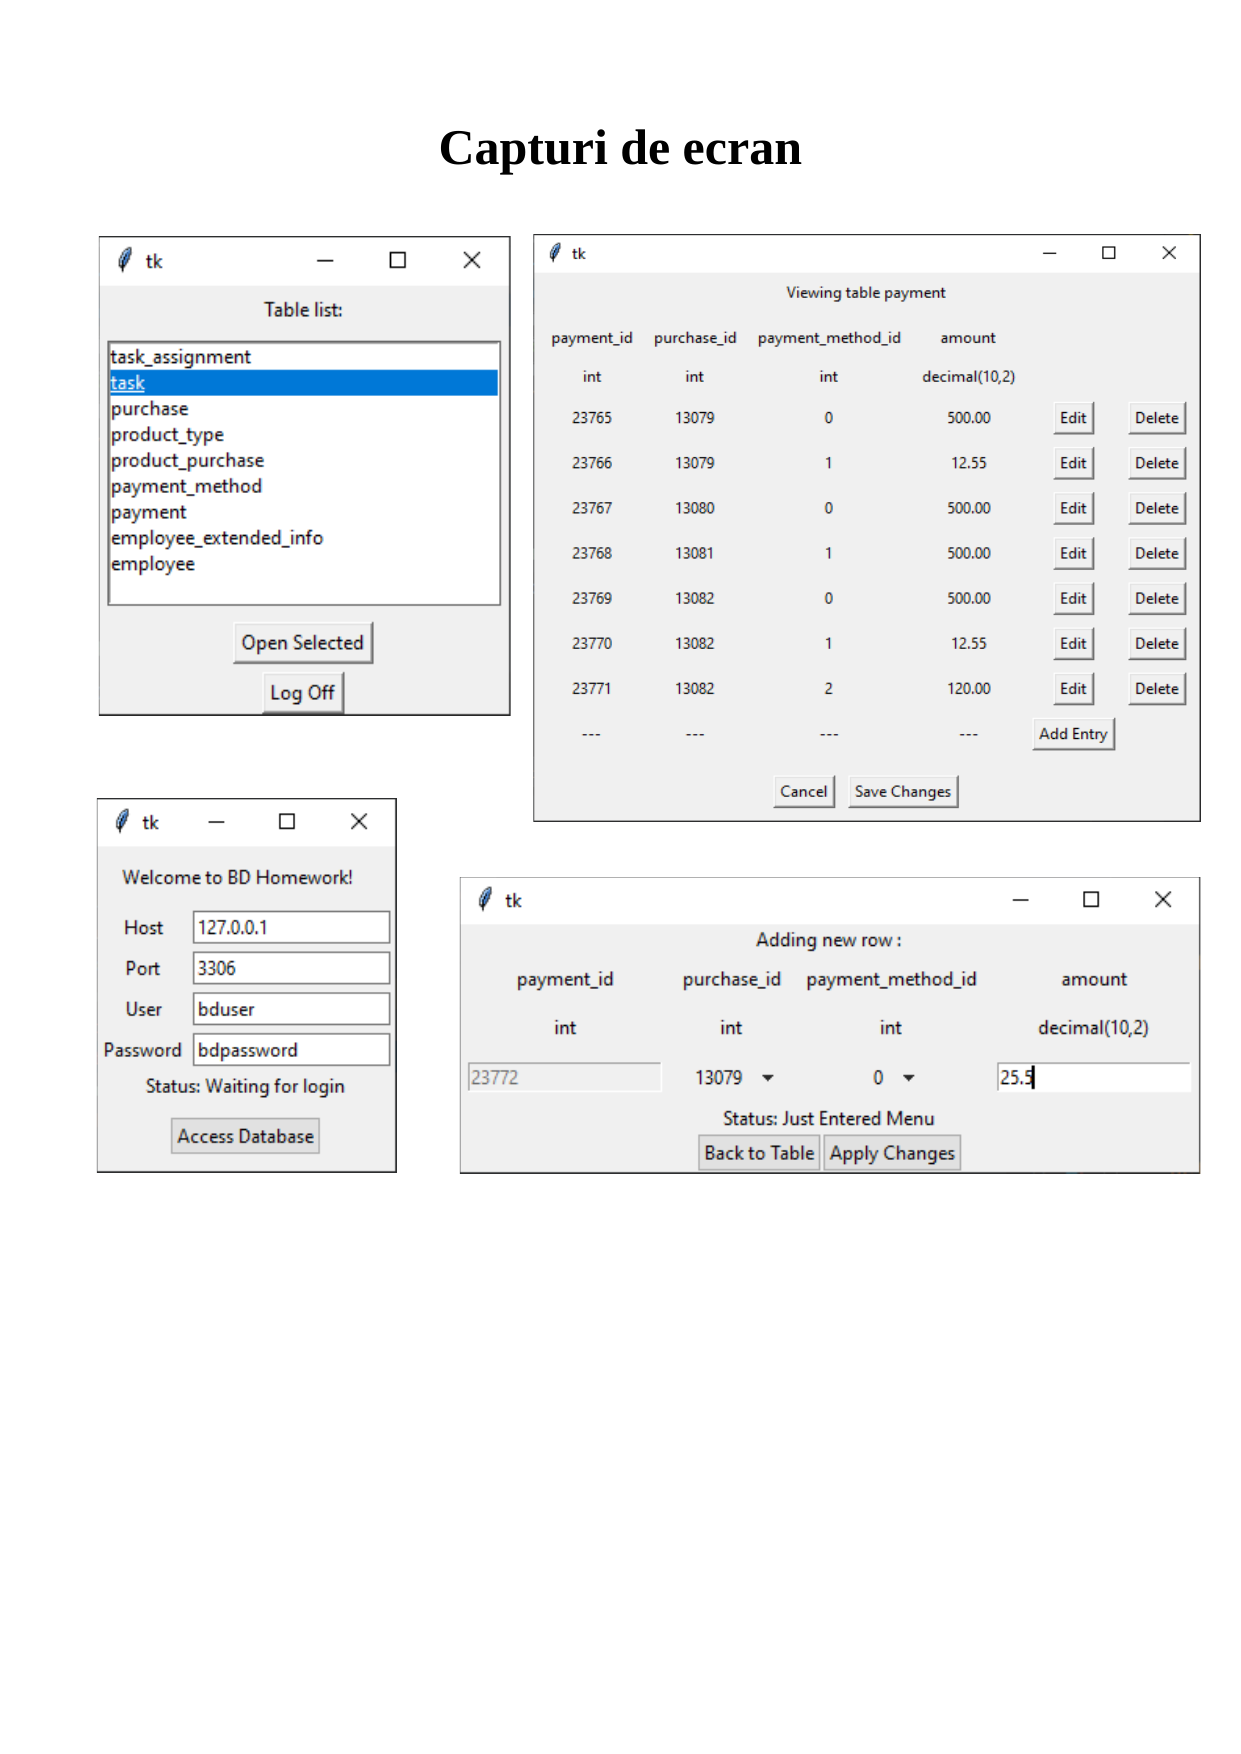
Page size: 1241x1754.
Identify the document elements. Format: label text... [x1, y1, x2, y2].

picture [96, 798, 397, 1173]
text Capturi de ecran [118, 118, 1122, 176]
picture [533, 234, 1201, 822]
picture [98, 236, 511, 716]
picture [459, 877, 1201, 1174]
